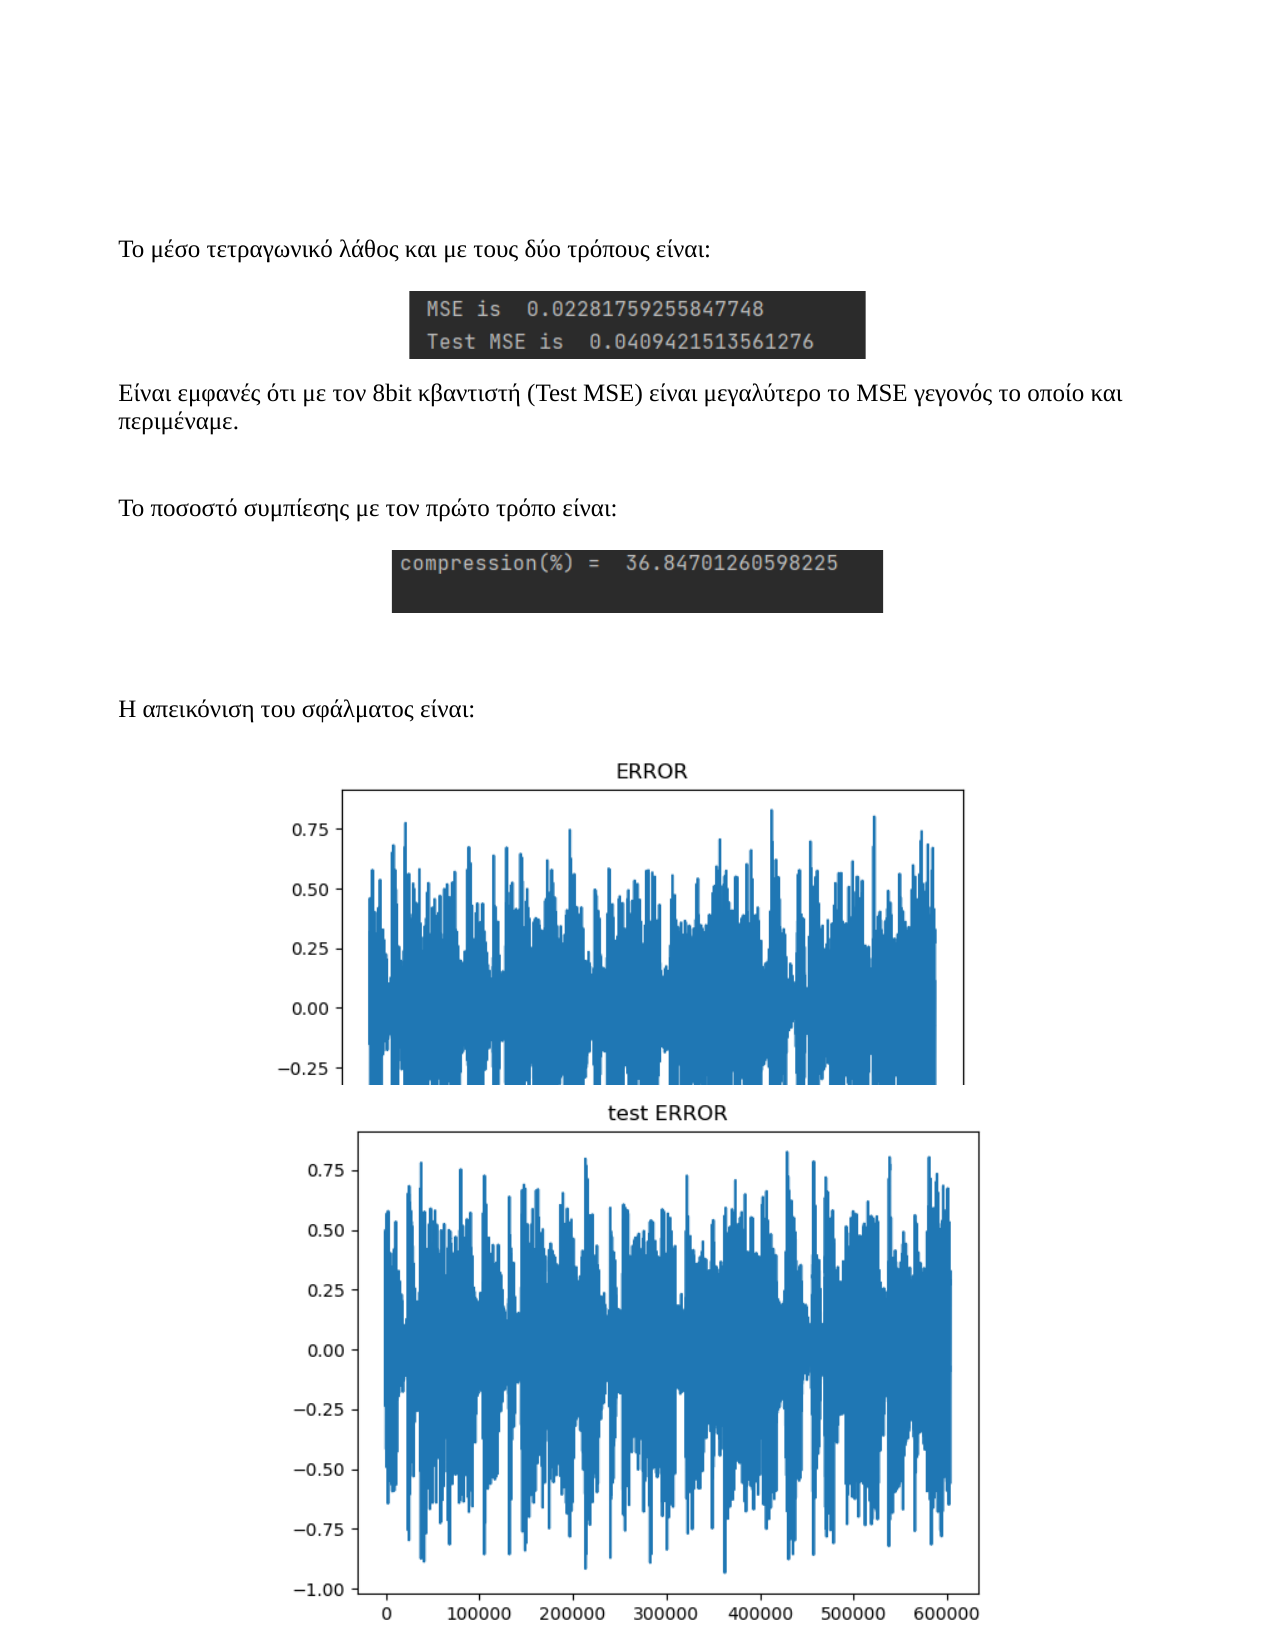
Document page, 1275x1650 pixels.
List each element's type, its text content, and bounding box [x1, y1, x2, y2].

text Είναι εμφανές ότι με τον 8bit κβαντιστή (Test MSE) είναι μεγαλύτερο το MSE γεγονός το οποίο και περιμέναμε. [118, 378, 1157, 435]
picture [409, 291, 866, 359]
text Το ποσοστό συμπίεσης με τον πρώτο τρόπο είναι: [118, 493, 1157, 521]
text Η απεικόνιση του σφάλματος είναι: [118, 694, 1157, 723]
picture [265, 751, 1011, 1650]
picture [391, 550, 884, 613]
text Το μέσο τετραγωνικό λάθος και με τους δύο τρόπους είναι: [118, 234, 1157, 263]
